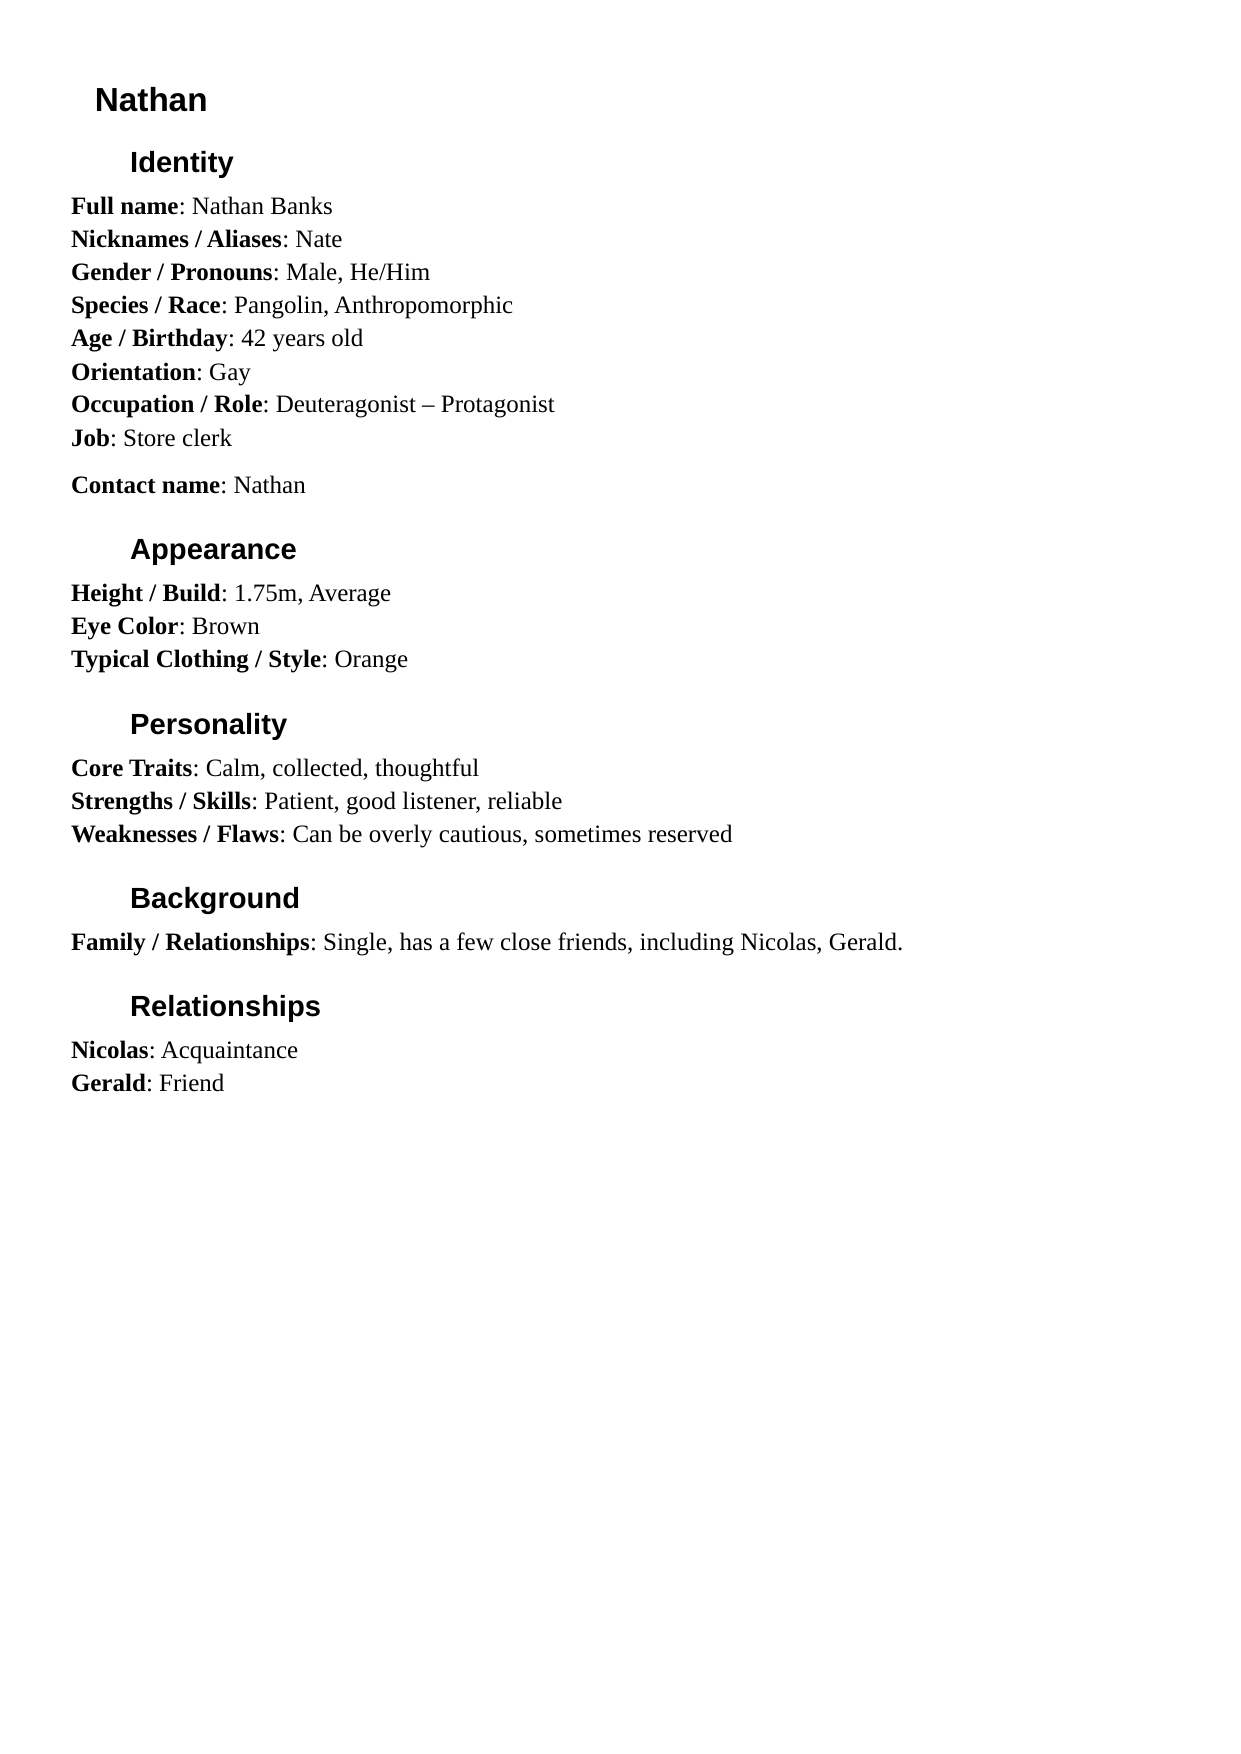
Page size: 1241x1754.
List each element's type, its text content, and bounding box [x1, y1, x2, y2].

text Core Traits: Calm, collected, thoughtful Strengths / Skills: Patient, good listener, reliable Weaknesses / Flaws: Can be overly cautious, sometimes reserved [71, 753, 1181, 847]
subtitle Background [59, 881, 1181, 914]
text Contact name: Nathan [71, 470, 1181, 499]
subtitle Appearance [59, 532, 1181, 566]
subtitle Personality [59, 707, 1181, 740]
text Family / Relationships: Single, has a few close friends, including Nicolas, Gerald. [71, 927, 1181, 956]
subtitle Relationships [59, 989, 1181, 1023]
text Full name: Nathan Banks Nicknames / Aliases: Nate Gender / Pronouns: Male, He/Him Species / Race: Pangolin, Anthropomorphic Age / Birthday: 42 years old Orientation: Gay Occupation / Role: Deuteragonist – Protagonist Job: Store clerk [71, 191, 1181, 451]
subtitle Nathan [59, 80, 1181, 118]
subtitle Identity [59, 145, 1181, 179]
text Nicolas: Acquaintance Gerald: Friend [71, 1035, 1181, 1097]
text Height / Build: 1.75m, Average Eye Color: Brown Typical Clothing / Style: Orange [71, 578, 1181, 673]
